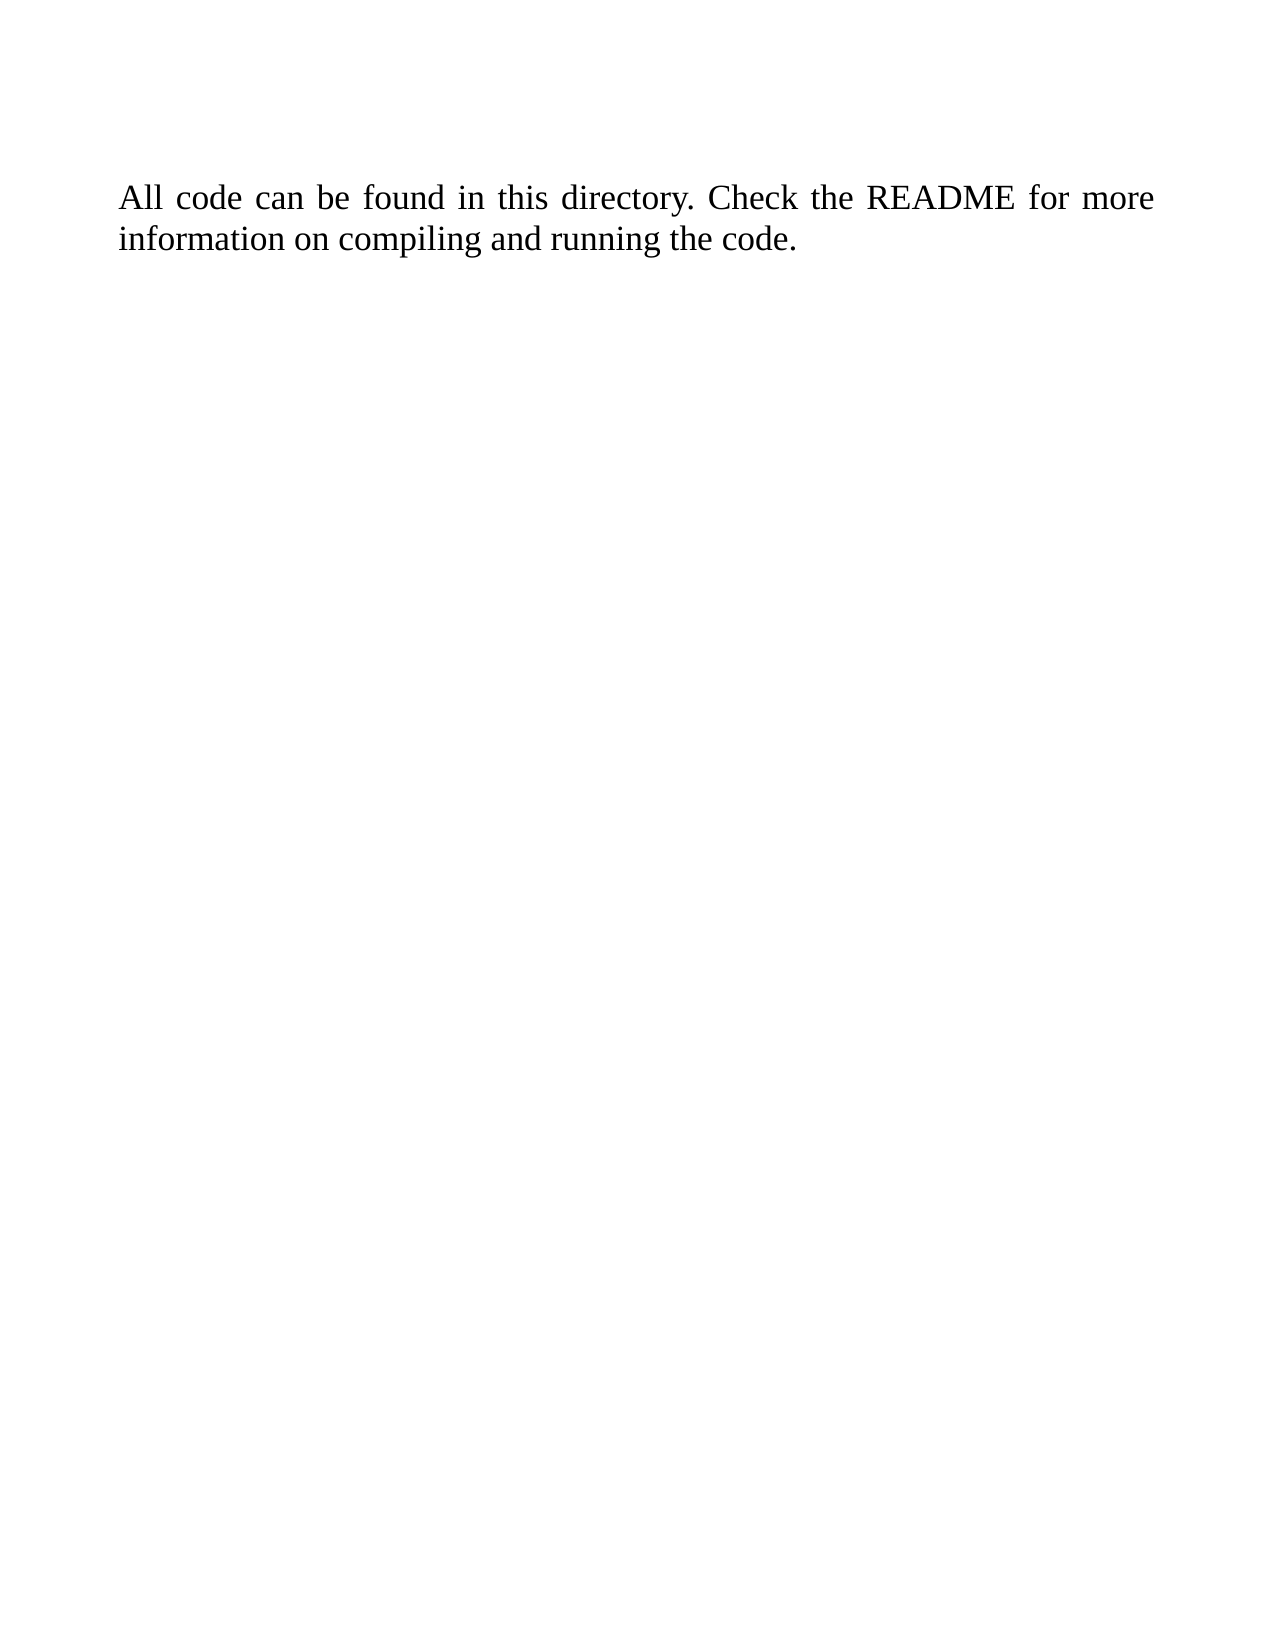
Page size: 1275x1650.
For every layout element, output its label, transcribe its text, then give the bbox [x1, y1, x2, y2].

text All code can be found in this directory. Check the README for more information on compiling and running the code. [118, 176, 1157, 258]
